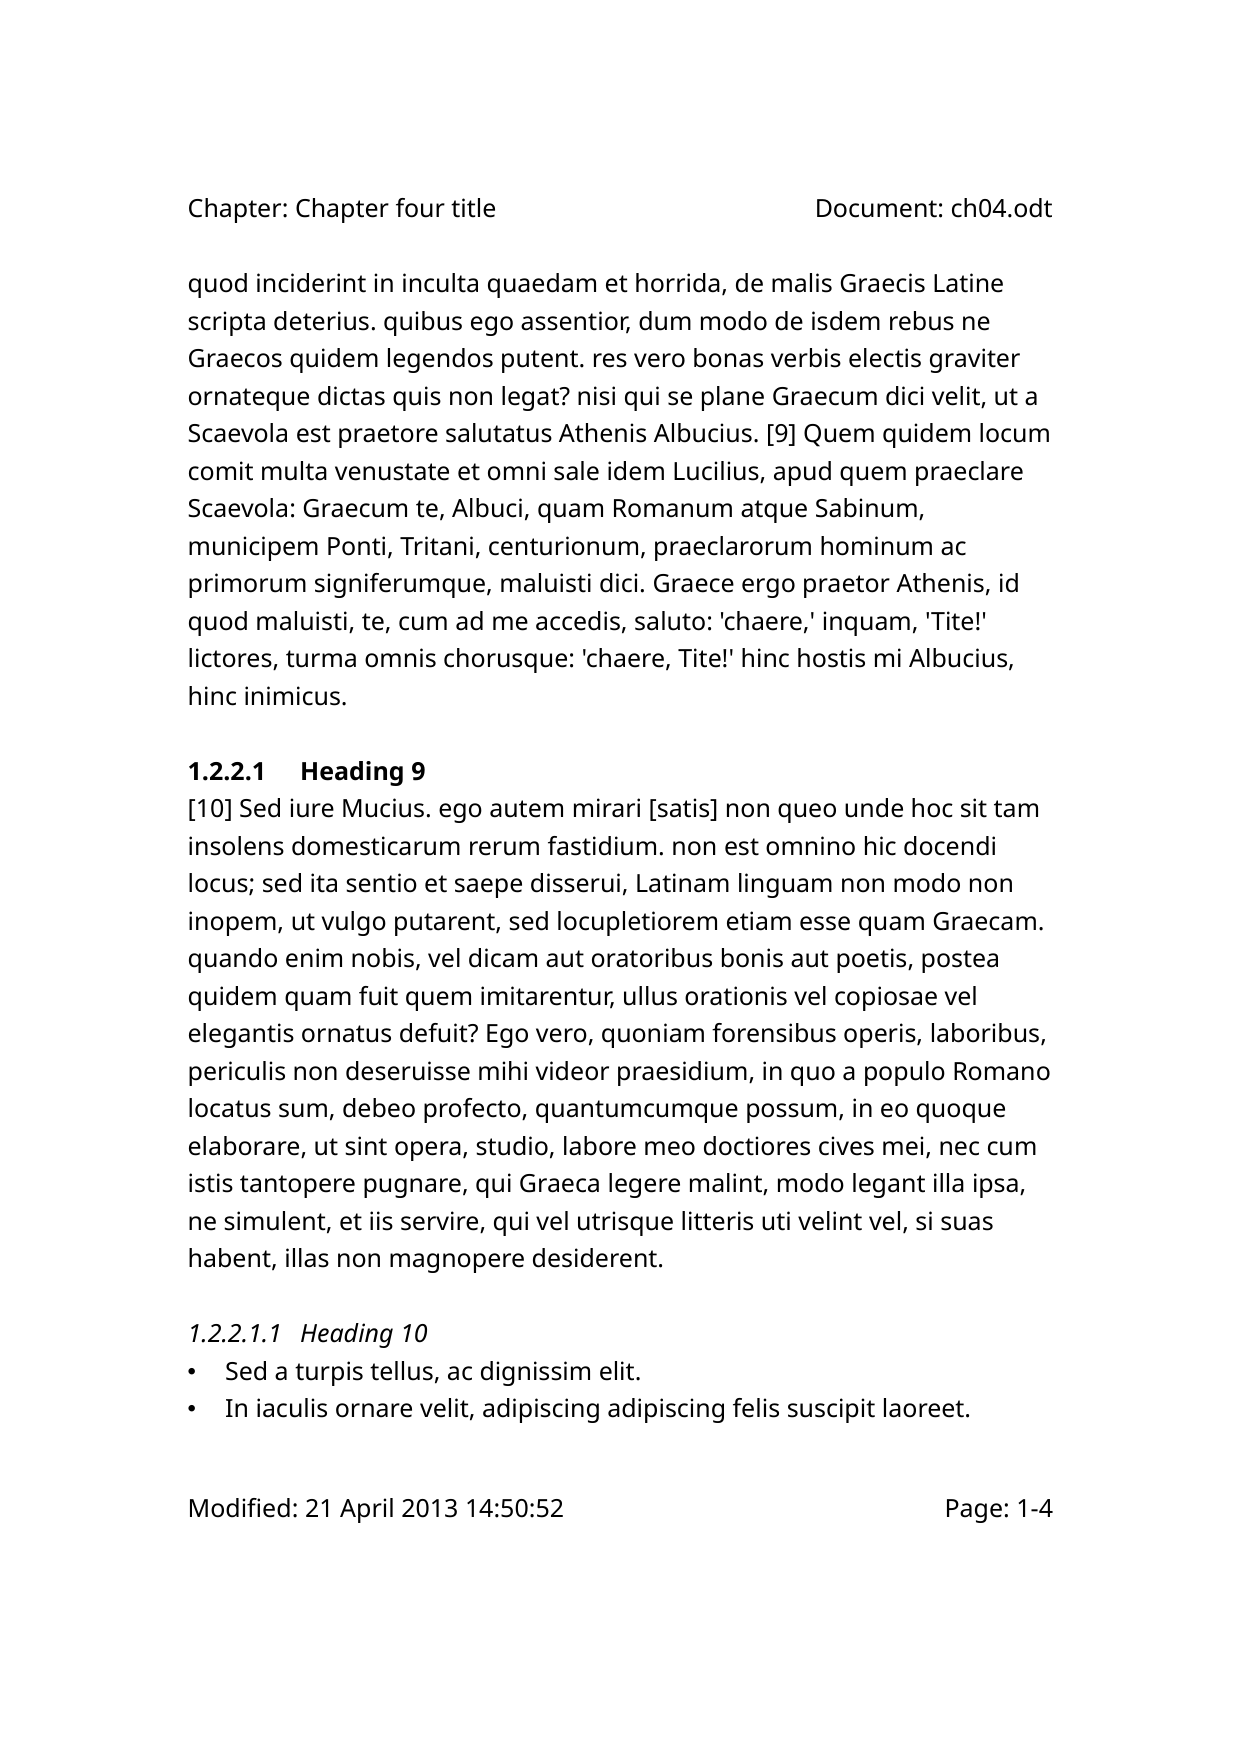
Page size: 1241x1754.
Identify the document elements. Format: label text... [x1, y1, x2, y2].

text quod inciderint in inculta quaedam et horrida, de malis Graecis Latine scripta deterius. quibus ego assentior, dum modo de isdem rebus ne Graecos quidem legendos putent. res vero bonas verbis electis graviter ornateque dictas quis non legat? nisi qui se plane Graecum dici velit, ut a Scaevola est praetore salutatus Athenis Albucius. [9] Quem quidem locum comit multa venustate et omni sale idem Lucilius, apud quem praeclare Scaevola: Graecum te, Albuci, quam Romanum atque Sabinum, municipem Ponti, Tritani, centurionum, praeclarorum hominum ac primorum signiferumque, maluisti dici. Graece ergo praetor Athenis, id quod maluisti, te, cum ad me accedis, saluto: 'chaere,' inquam, 'Tite!' lictores, turma omnis chorusque: 'chaere, Tite!' hinc hostis mi Albucius, hinc inimicus. [187, 262, 1053, 712]
subtitle Heading 9 [187, 750, 1053, 787]
list Sed a turpis tellus, ac dignissim elit. [187, 1350, 1053, 1387]
text [10] Sed iure Mucius. ego autem mirari [satis] non queo unde hoc sit tam insolens domesticarum rerum fastidium. non est omnino hic docendi locus; sed ita sentio et saepe disserui, Latinam linguam non modo non inopem, ut vulgo putarent, sed locupletiorem etiam esse quam Graecam. quando enim nobis, vel dicam aut oratoribus bonis aut poetis, postea quidem quam fuit quem imitarentur, ullus orationis vel copiosae vel elegantis ornatus defuit? Ego vero, quoniam forensibus operis, laboribus, periculis non deseruisse mihi videor praesidium, in quo a populo Romano locatus sum, debeo profecto, quantumcumque possum, in eo quoque elaborare, ut sint opera, studio, labore meo doctiores cives mei, nec cum istis tantopere pugnare, qui Graeca legere malint, modo legant illa ipsa, ne simulent, et iis servire, qui vel utrisque litteris uti velint vel, si suas habent, illas non magnopere desiderent. [187, 787, 1053, 1275]
subtitle Heading 10 [187, 1312, 1053, 1350]
list In iaculis ornare velit, adipiscing adipiscing felis suscipit laoreet. [187, 1387, 1053, 1425]
